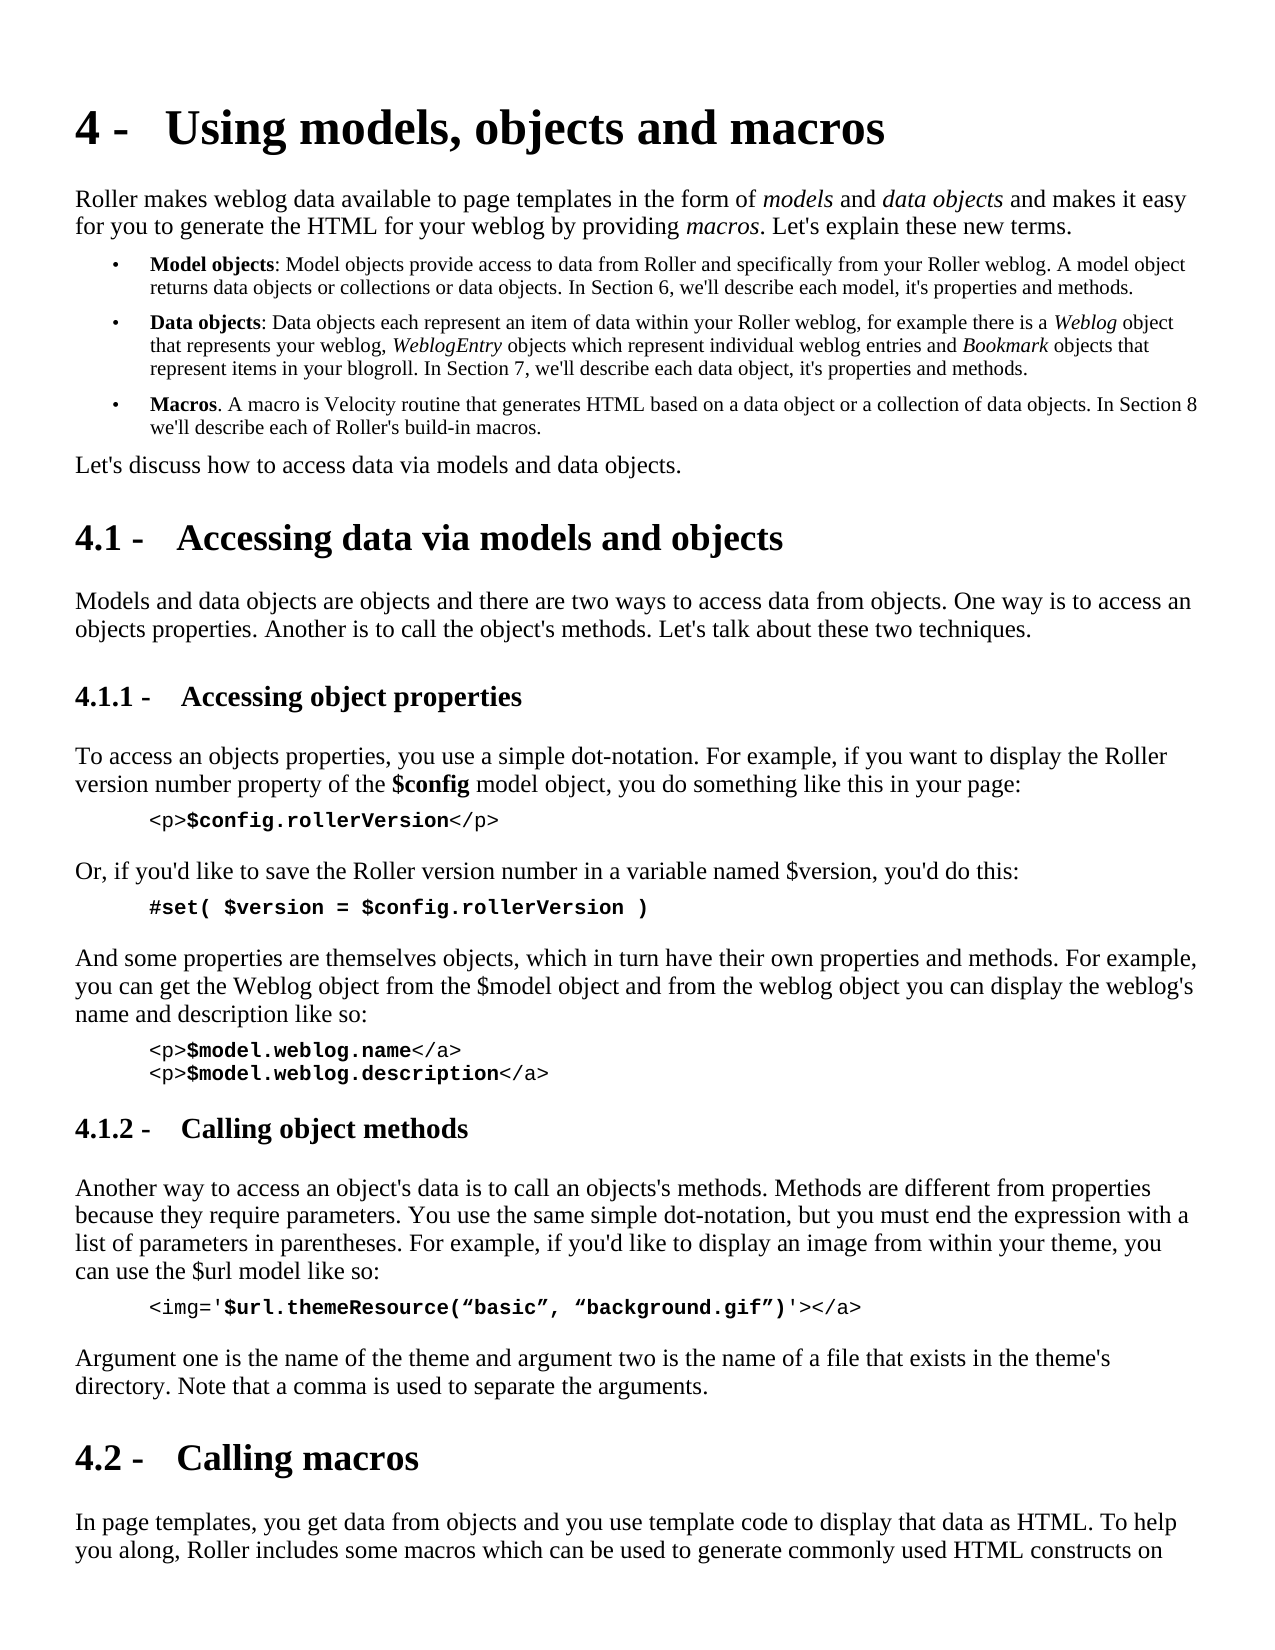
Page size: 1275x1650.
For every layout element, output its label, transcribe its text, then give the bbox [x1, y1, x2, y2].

text Roller makes weblog data available to page templates in the form of models and data objects and makes it easy for you to generate the HTML for your weblog by providing macros. Let's explain these new terms. [75, 185, 1200, 240]
list Model objects: Model objects provide access to data from Roller and specifically from your Roller weblog. A model object returns data objects or collections or data objects. In Section 6, we'll describe each model, it's properties and methods. [112, 253, 1200, 299]
text Argument one is the name of the theme and argument two is the name of a file that exists in the theme's directory. Note that a comma is used to separate the arguments. [75, 1344, 1200, 1400]
text Another way to access an object's data is to call an objects's methods. Methods are different from properties because they require parameters. You use the same simple dot-notation, but you must end the expression with a list of parameters in parentheses. For example, if you'd like to display an image from within your theme, you can use the $url model like so: [75, 1174, 1200, 1285]
text <img='$url.themeResource(“basic”, “background.gif”)'></a> [75, 1297, 1200, 1321]
text #set( $version = $config.rollerVersion ) [75, 897, 1200, 921]
subtitle Accessing object properties [75, 680, 1200, 713]
text Models and data objects are objects and there are two ways to access data from objects. One way is to access an objects properties. Another is to call the object's methods. Let's talk about these two techniques. [75, 587, 1200, 643]
text Let's discuss how to access data via models and data objects. [75, 451, 1200, 479]
text In page templates, you get data from objects and you use template code to display that data as HTML. To help you along, Roller includes some macros which can be used to generate commonly used HTML constructs on [75, 1508, 1200, 1563]
subtitle Using models, objects and macros [75, 100, 1200, 155]
subtitle Calling object methods [75, 1112, 1200, 1144]
text <p>$model.weblog.name</a> [75, 1040, 1200, 1063]
subtitle Calling macros [75, 1437, 1200, 1479]
text Or, if you'd like to save the Roller version number in a variable named $version, you'd do this: [75, 857, 1200, 885]
text And some properties are themselves objects, which in turn have their own properties and methods. For example, you can get the Weblog object from the $model object and from the weblog object you can display the weblog's name and description like so: [75, 944, 1200, 1027]
text <p>$config.rollerVersion</p> [75, 810, 1200, 833]
text To access an objects properties, you use a simple dot-notation. For example, if you want to display the Roller version number property of the $config model object, you do something like this in your page: [75, 742, 1200, 797]
list Macros. A macro is Velocity routine that generates HTML based on a data object or a collection of data objects. In Section 8 we'll describe each of Roller's build-in macros. [112, 393, 1200, 439]
list Data objects: Data objects each represent an item of data within your Roller weblog, for example there is a Weblog object that represents your weblog, WeblogEntry objects which represent individual weblog entries and Bookmark objects that represent items in your blogroll. In Section 7, we'll describe each data object, it's properties and methods. [112, 311, 1200, 380]
text <p>$model.weblog.description</a> [75, 1063, 1200, 1087]
subtitle Accessing data via models and objects [75, 516, 1200, 558]
